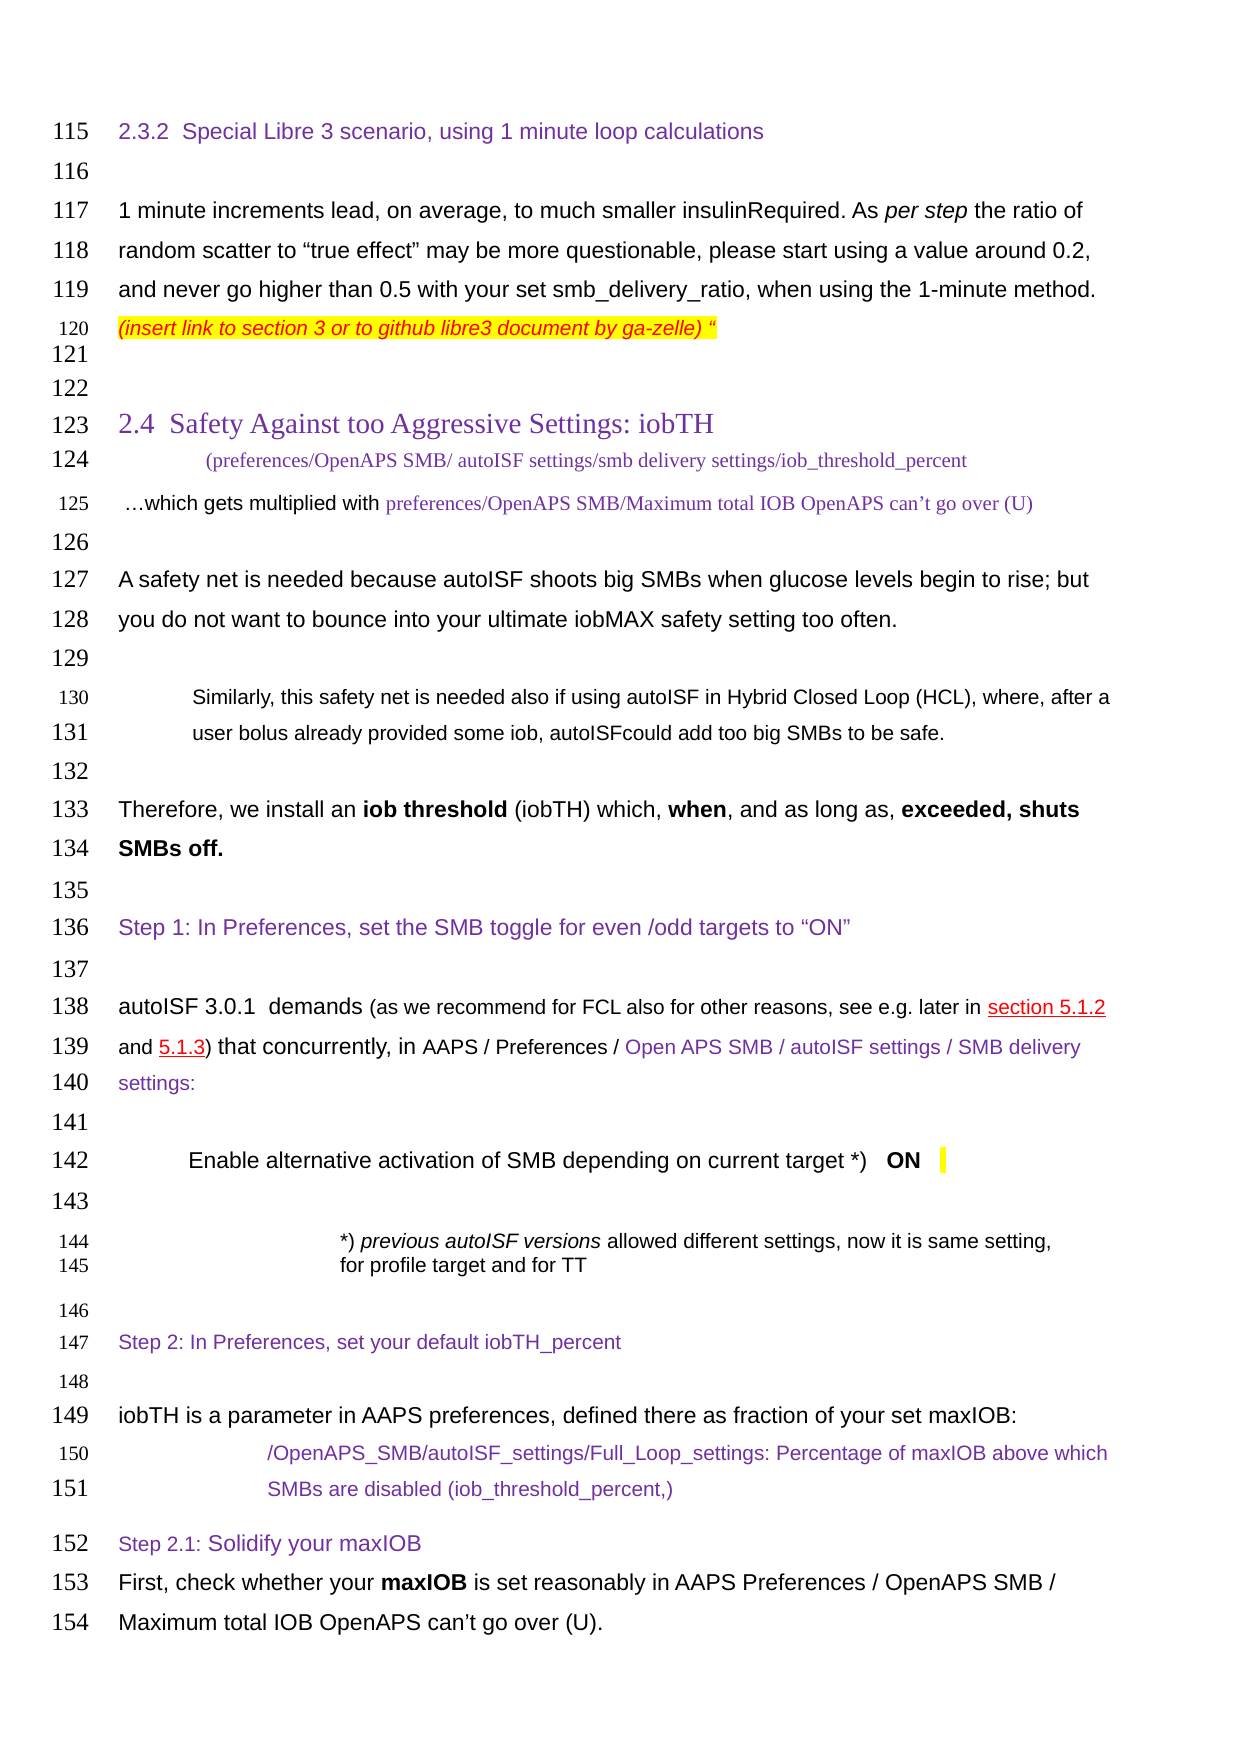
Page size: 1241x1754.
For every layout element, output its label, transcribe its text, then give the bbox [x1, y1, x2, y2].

text autoISF 3.0.1 demands (as we recommend for FCL also for other reasons, see e.g. later in section 5.1.2 and 5.1.3) that concurrently, in AAPS / Preferences / Open APS SMB / autoISF settings / SMB delivery settings: [118, 993, 1122, 1095]
text First, check whether your maxIOB is set reasonably in AAPS Preferences / OpenAPS SMB / Maximum total IOB OpenAPS can’t go over (U). [118, 1569, 1122, 1635]
text iobTH is a parameter in AAPS preferences, defined there as fraction of your set maxIOB: [118, 1402, 1122, 1428]
text …which gets multiplied with preferences/OpenAPS SMB/Maximum total IOB OpenAPS can’t go over (U) [118, 490, 1122, 514]
text Step 2: In Preferences, set your default iobTH_percent [118, 1330, 1122, 1354]
text Similarly, this safety net is needed also if using autoISF in Hybrid Closed Loop (HCL), where, after a user bolus already provided some iob, autoISFcould add too big SMBs to be safe. [192, 684, 1122, 744]
text Step 2.1: Solidify your maxIOB [118, 1529, 1122, 1556]
text Step 1: In Preferences, set the SMB toggle for even /odd targets to “ON” [118, 914, 1122, 941]
list /OpenAPS_SMB/autoISF_settings/Full_Loop_settings: Percentage of maxIOB above which SMBs are disabled (iob_threshold_percent,) [267, 1441, 1122, 1501]
text (insert link to section 3 or to github libre3 document by ga-zelle) “ [118, 316, 1122, 339]
text A safety net is needed because autoISF shoots big SMBs when glucose levels begin to rise; but you do not want to bounce into your ultimate iobMAX safety setting too often. [118, 566, 1122, 632]
text 2.4 Safety Against too Aggressive Settings: iobTH [118, 407, 1122, 440]
list *) previous autoISF versions allowed different settings, now it is same setting, for profile target and for TT [340, 1229, 1122, 1277]
text 2.3.2 Special Libre 3 scenario, using 1 minute loop calculations [118, 118, 1122, 144]
text Therefore, we install an iob threshold (iobTH) which, when, and as long as, exceeded, shuts SMBs off. [118, 796, 1122, 862]
text Enable alternative activation of SMB depending on current target *) ON [118, 1147, 1122, 1173]
text (preferences/OpenAPS SMB/ autoISF settings/smb delivery settings/iob_threshold_percent [118, 440, 1122, 474]
text 1 minute increments lead, on average, to much smaller insulinRequired. As per step the ratio of random scatter to “true effect” may be more questionable, please start using a value around 0.2, and never go higher than 0.5 with your set smb_delivery_ratio, when using the 1-minute method. [118, 197, 1122, 302]
